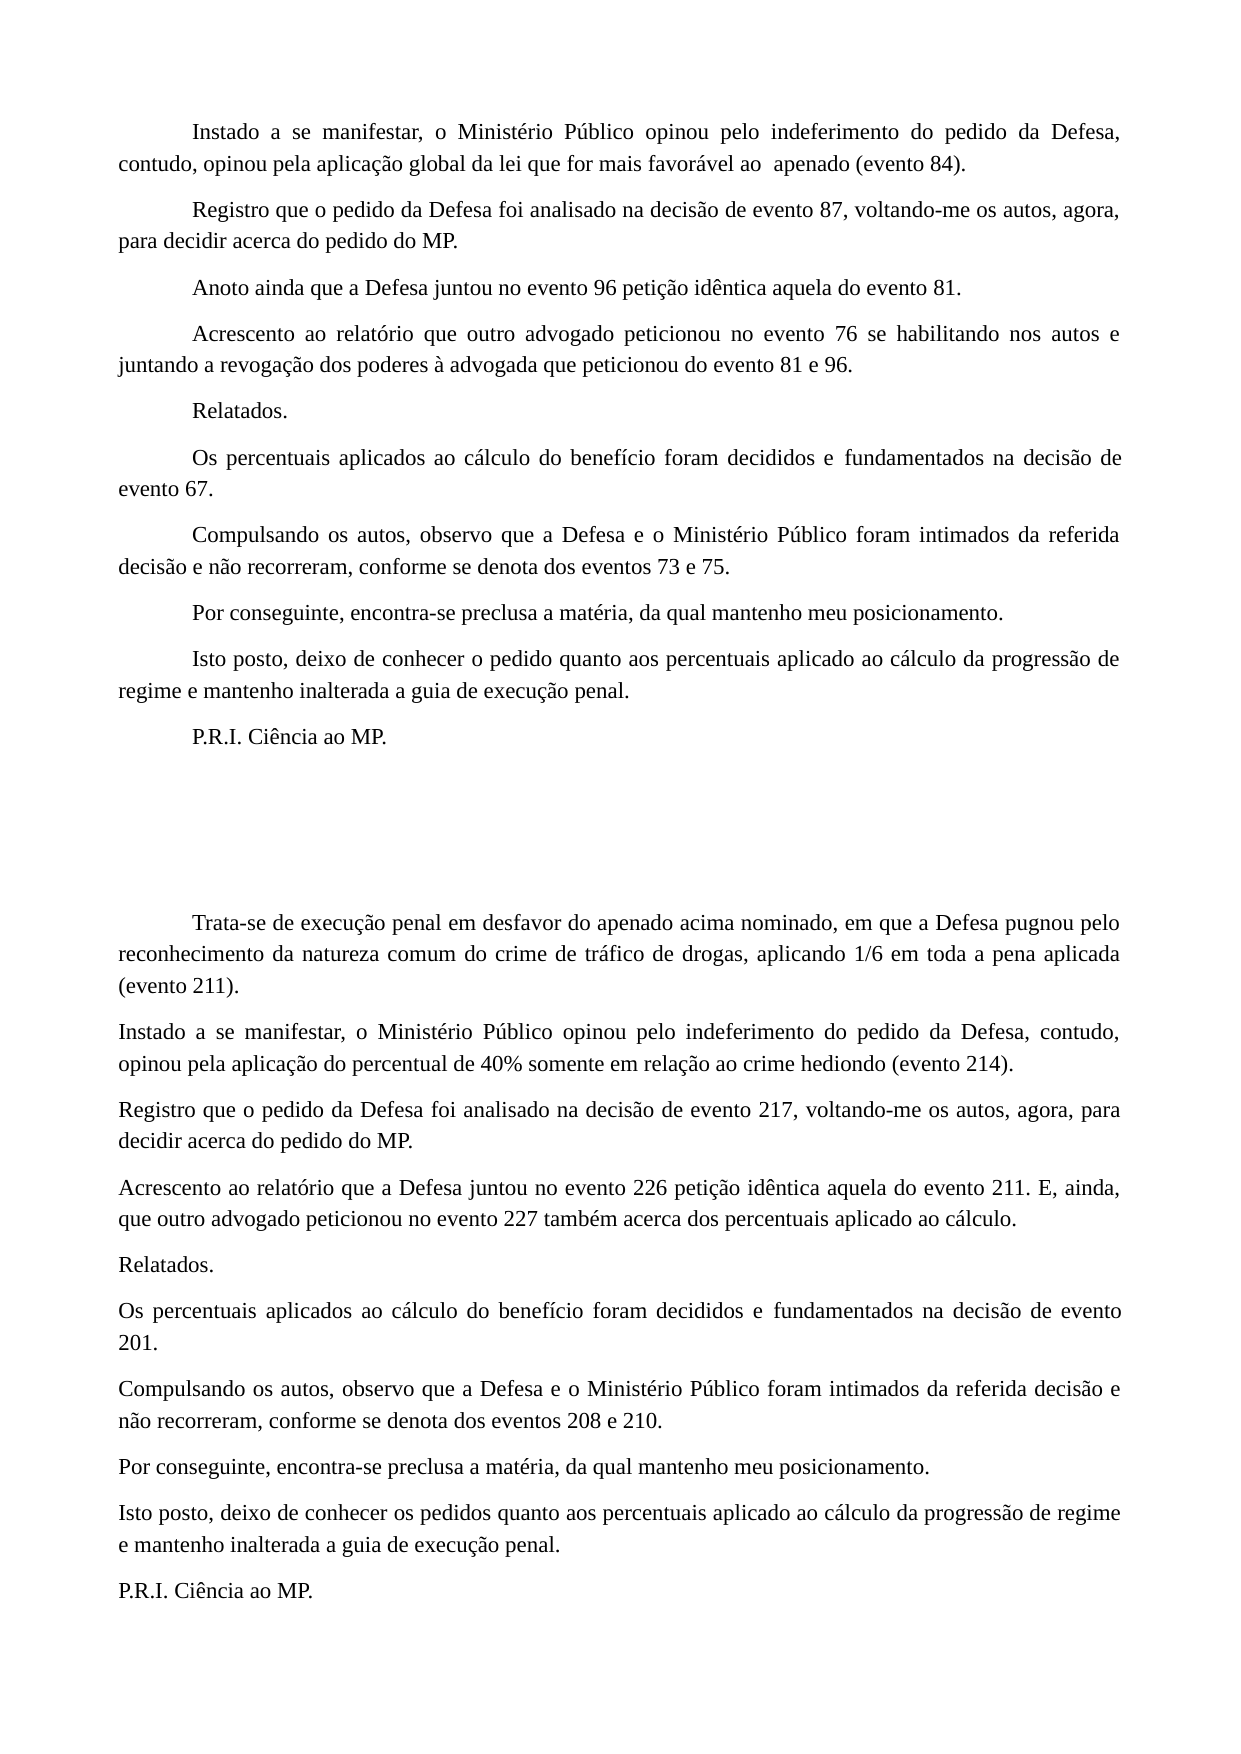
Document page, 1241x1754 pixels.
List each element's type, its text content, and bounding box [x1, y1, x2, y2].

text Registro que o pedido da Defesa foi analisado na decisão de evento 217, voltando-me os autos, agora, para decidir acerca do pedido do MP. [118, 1096, 1122, 1154]
text Acrescento ao relatório que outro advogado peticionou no evento 76 se habilitando nos autos e juntando a revogação dos poderes à advogada que peticionou do evento 81 e 96. [118, 320, 1122, 378]
text Acrescento ao relatório que a Defesa juntou no evento 226 petição idêntica aquela do evento 211. E, ainda, que outro advogado peticionou no evento 227 também acerca dos percentuais aplicado ao cálculo. [118, 1174, 1122, 1232]
text Compulsando os autos, observo que a Defesa e o Ministério Público foram intimados da referida decisão e não recorreram, conforme se denota dos eventos 73 e 75. [118, 521, 1122, 579]
text Compulsando os autos, observo que a Defesa e o Ministério Público foram intimados da referida decisão e não recorreram, conforme se denota dos eventos 208 e 210. [118, 1375, 1122, 1433]
text Instado a se manifestar, o Ministério Público opinou pelo indeferimento do pedido da Defesa, contudo, opinou pela aplicação global da lei que for mais favorável ao apenado (evento 84). [118, 118, 1122, 176]
text Anoto ainda que a Defesa juntou no evento 96 petição idêntica aquela do evento 81. [118, 273, 1122, 300]
text Isto posto, deixo de conhecer o pedido quanto aos percentuais aplicado ao cálculo da progressão de regime e mantenho inalterada a guia de execução penal. [118, 645, 1122, 703]
text Registro que o pedido da Defesa foi analisado na decisão de evento 87, voltando-me os autos, agora, para decidir acerca do pedido do MP. [118, 196, 1122, 254]
text Relatados. [118, 1251, 1122, 1278]
text Isto posto, deixo de conhecer os pedidos quanto aos percentuais aplicado ao cálculo da progressão de regime e mantenho inalterada a guia de execução penal. [118, 1499, 1122, 1557]
text P.R.I. Ciência ao MP. [118, 723, 1122, 749]
text Por conseguinte, encontra-se preclusa a matéria, da qual mantenho meu posicionamento. [118, 1453, 1122, 1479]
text Os percentuais aplicados ao cálculo do benefício foram decididos e fundamentados na decisão de evento 201. [118, 1297, 1122, 1355]
text Instado a se manifestar, o Ministério Público opinou pelo indeferimento do pedido da Defesa, contudo, opinou pela aplicação do percentual de 40% somente em relação ao crime hediondo (evento 214). [118, 1018, 1122, 1076]
text Por conseguinte, encontra-se preclusa a matéria, da qual mantenho meu posicionamento. [118, 599, 1122, 625]
text Os percentuais aplicados ao cálculo do benefício foram decididos e fundamentados na decisão de evento 67. [118, 443, 1122, 501]
text P.R.I. Ciência ao MP. [118, 1577, 1122, 1603]
text Trata-se de execução penal em desfavor do apenado acima nominado, em que a Defesa pugnou pelo reconhecimento da natureza comum do crime de tráfico de drogas, aplicando 1/6 em toda a pena aplicada (evento 211). [118, 909, 1122, 998]
text Relatados. [118, 397, 1122, 424]
